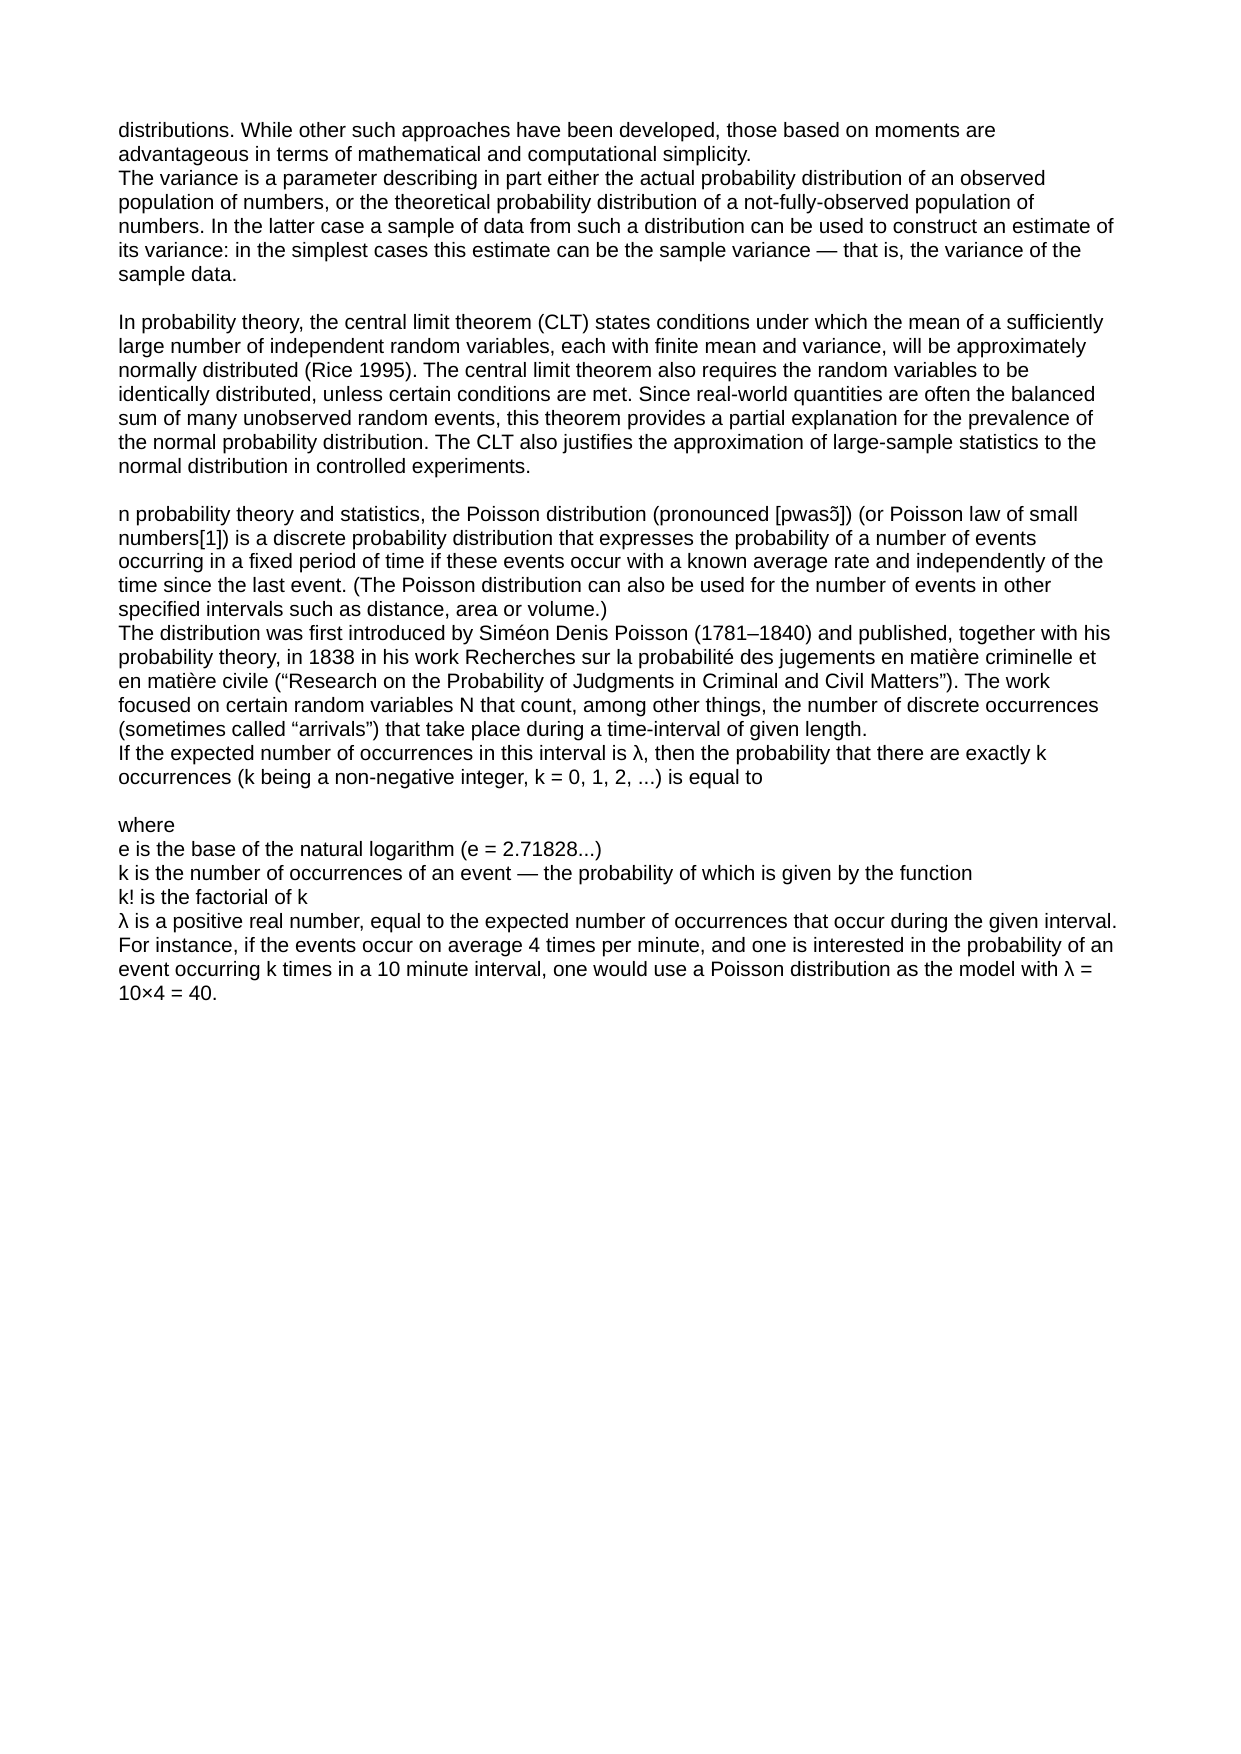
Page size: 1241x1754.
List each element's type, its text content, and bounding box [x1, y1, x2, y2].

text distributions. While other such approaches have been developed, those based on moments are advantageous in terms of mathematical and computational simplicity. [118, 118, 1122, 166]
text If the expected number of occurrences in this interval is λ, then the probability that there are exactly k occurrences (k being a non-negative integer, k = 0, 1, 2, ...) is equal to [118, 741, 1122, 789]
text The variance is a parameter describing in part either the actual probability distribution of an observed population of numbers, or the theoretical probability distribution of a not-fully-observed population of numbers. In the latter case a sample of data from such a distribution can be used to construct an estimate of its variance: in the simplest cases this estimate can be the sample variance — that is, the variance of the sample data. [118, 166, 1122, 286]
text n probability theory and statistics, the Poisson distribution (pronounced [pwasɔ̃]) (or Poisson law of small numbers[1]) is a discrete probability distribution that expresses the probability of a number of events occurring in a fixed period of time if these events occur with a known average rate and independently of the time since the last event. (The Poisson distribution can also be used for the number of events in other specified intervals such as distance, area or volume.) [118, 501, 1122, 621]
text k! is the factorial of k [118, 885, 1122, 909]
text The distribution was first introduced by Siméon Denis Poisson (1781–1840) and published, together with his probability theory, in 1838 in his work Recherches sur la probabilité des jugements en matière criminelle et en matière civile (“Research on the Probability of Judgments in Criminal and Civil Matters”). The work focused on certain random variables N that count, among other things, the number of discrete occurrences (sometimes called “arrivals”) that take place during a time-interval of given length. [118, 621, 1122, 741]
text λ is a positive real number, equal to the expected number of occurrences that occur during the given interval. For instance, if the events occur on average 4 times per minute, and one is interested in the probability of an event occurring k times in a 10 minute interval, one would use a Poisson distribution as the model with λ = 10×4 = 40. [118, 909, 1122, 1004]
text k is the number of occurrences of an event — the probability of which is given by the function [118, 861, 1122, 885]
text e is the base of the natural logarithm (e = 2.71828...) [118, 837, 1122, 861]
text where [118, 813, 1122, 837]
text In probability theory, the central limit theorem (CLT) states conditions under which the mean of a sufficiently large number of independent random variables, each with finite mean and variance, will be approximately normally distributed (Rice 1995). The central limit theorem also requires the random variables to be identically distributed, unless certain conditions are met. Since real-world quantities are often the balanced sum of many unobserved random events, this theorem provides a partial explanation for the prevalence of the normal probability distribution. The CLT also justifies the approximation of large-sample statistics to the normal distribution in controlled experiments. [118, 310, 1122, 477]
